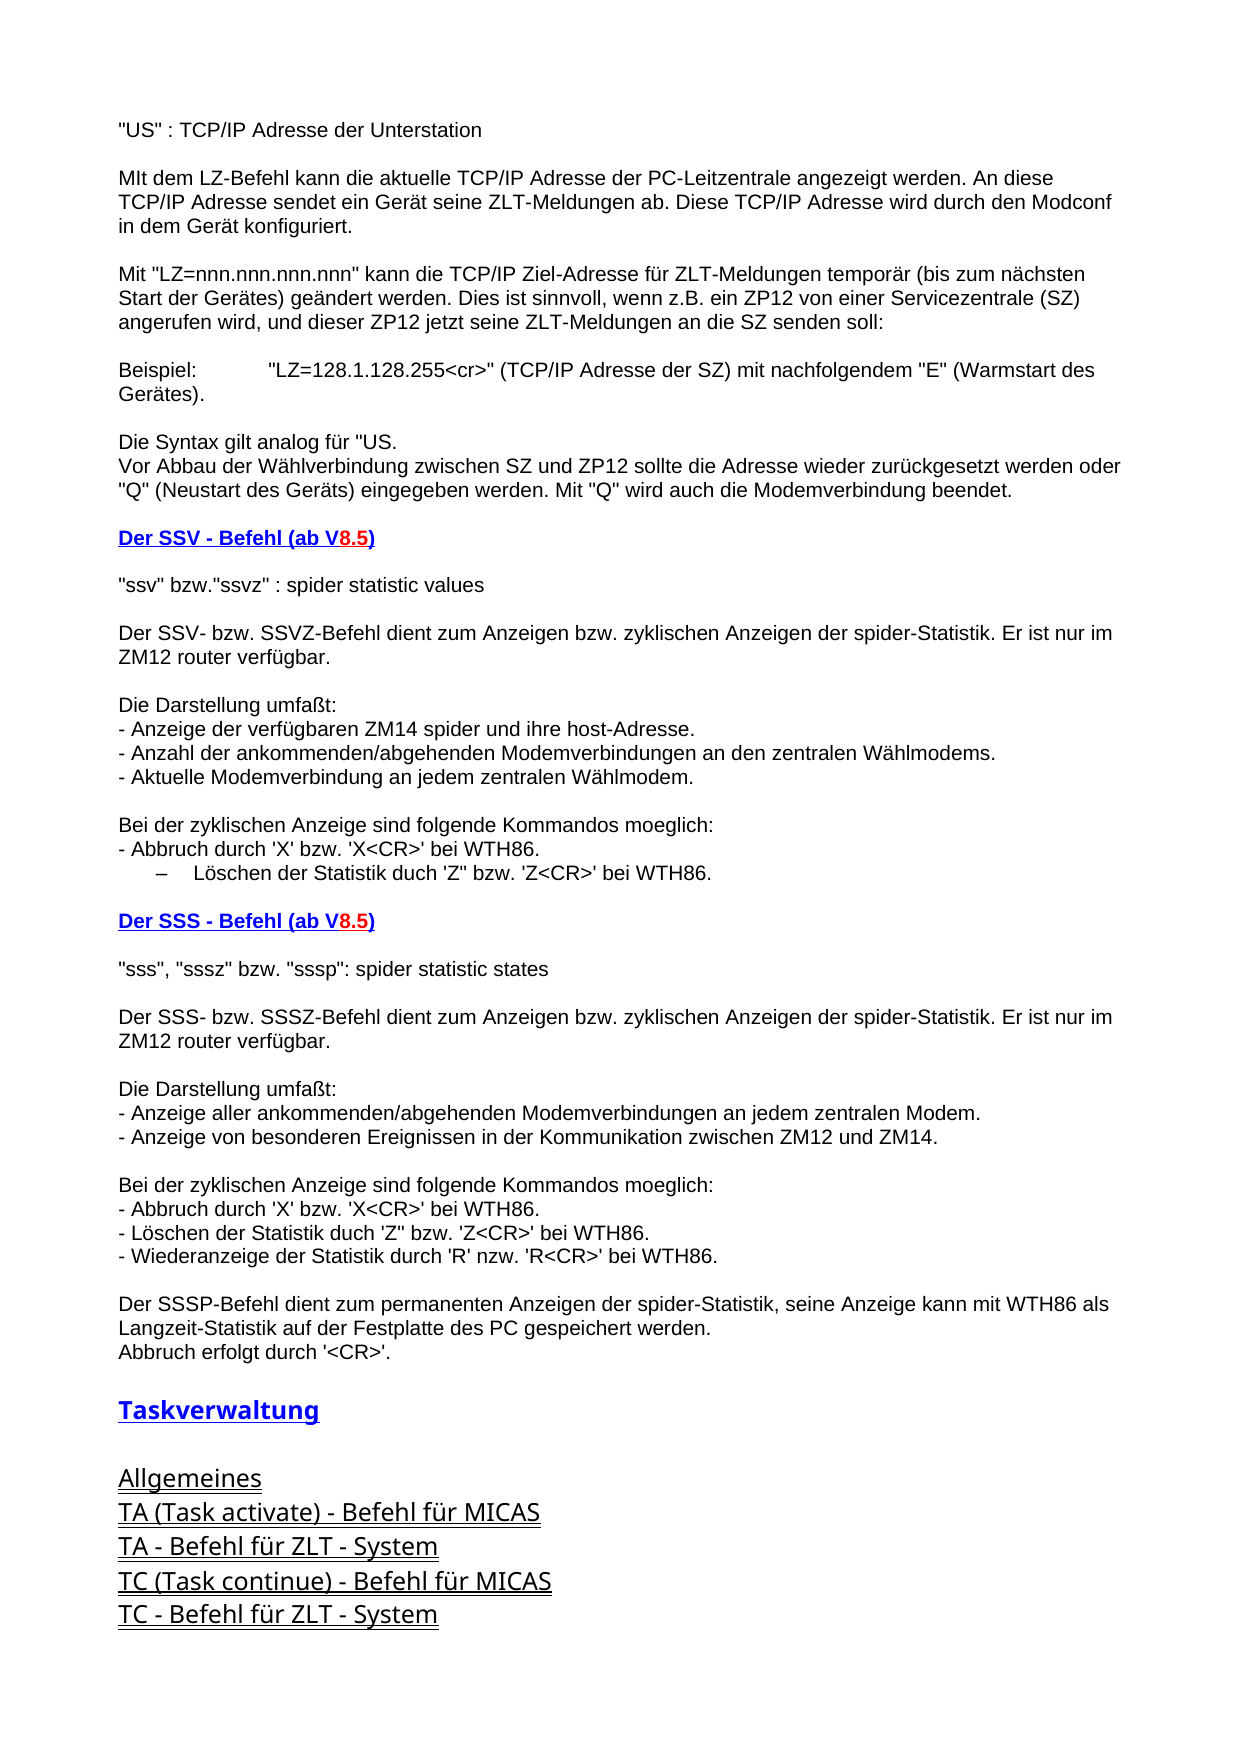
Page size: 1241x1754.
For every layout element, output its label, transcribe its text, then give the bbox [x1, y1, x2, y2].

text Die Darstellung umfaßt: [118, 1077, 1122, 1101]
text Taskverwaltung [118, 1393, 1122, 1427]
text - Anzeige aller ankommenden/abgehenden Modemverbindungen an jedem zentralen Modem. [118, 1101, 1122, 1124]
text Der SSS- bzw. SSSZ-Befehl dient zum Anzeigen bzw. zyklischen Anzeigen der spider-Statistik. Er ist nur im ZM12 router verfügbar. [118, 1005, 1122, 1053]
text - Abbruch durch 'X' bzw. 'X<CR>' bei WTH86. [118, 837, 1122, 861]
text TA (Task activate) - Befehl für MICAS [118, 1495, 1122, 1529]
text "ssv" bzw."ssvz" : spider statistic values [118, 573, 1122, 597]
text - Aktuelle Modemverbindung an jedem zentralen Wählmodem. [118, 765, 1122, 789]
text Abbruch erfolgt durch '<CR>'. [118, 1340, 1122, 1364]
text TC - Befehl für ZLT - System [118, 1597, 1122, 1631]
text - Anzeige von besonderen Ereignissen in der Kommunikation zwischen ZM12 und ZM14. [118, 1124, 1122, 1148]
text Der SSV - Befehl (ab V8.5) [118, 525, 1122, 549]
text Die Darstellung umfaßt: [118, 693, 1122, 717]
text - Löschen der Statistik duch 'Z" bzw. 'Z<CR>' bei WTH86. [118, 1220, 1122, 1244]
text Der SSS - Befehl (ab V8.5) [118, 909, 1122, 933]
text Vor Abbau der Wählverbindung zwischen SZ und ZP12 sollte die Adresse wieder zurückgesetzt werden oder "Q" (Neustart des Geräts) eingegeben werden. Mit "Q" wird auch die Modemverbindung beendet. [118, 453, 1122, 501]
text Der SSV- bzw. SSVZ-Befehl dient zum Anzeigen bzw. zyklischen Anzeigen der spider-Statistik. Er ist nur im ZM12 router verfügbar. [118, 621, 1122, 669]
text Beispiel: "LZ=128.1.128.255<cr>" (TCP/IP Adresse der SZ) mit nachfolgendem "E" (Warmstart des Gerätes). [118, 358, 1122, 406]
text Mit "LZ=nnn.nnn.nnn.nnn" kann die TCP/IP Ziel-Adresse für ZLT-Meldungen temporär (bis zum nächsten Start der Gerätes) geändert werden. Dies ist sinnvoll, wenn z.B. ein ZP12 von einer Servicezentrale (SZ) angerufen wird, und dieser ZP12 jetzt seine ZLT-Meldungen an die SZ senden soll: [118, 262, 1122, 334]
text Bei der zyklischen Anzeige sind folgende Kommandos moeglich: [118, 813, 1122, 837]
text "sss", "sssz" bzw. "sssp": spider statistic states [118, 957, 1122, 981]
text Bei der zyklischen Anzeige sind folgende Kommandos moeglich: [118, 1172, 1122, 1196]
text - Wiederanzeige der Statistik durch 'R' nzw. 'R<CR>' bei WTH86. [118, 1244, 1122, 1268]
text TC (Task continue) - Befehl für MICAS [118, 1563, 1122, 1597]
text TA - Befehl für ZLT - System [118, 1529, 1122, 1563]
text - Anzeige der verfügbaren ZM14 spider und ihre host-Adresse. [118, 717, 1122, 741]
list Löschen der Statistik duch 'Z" bzw. 'Z<CR>' bei WTH86. [156, 861, 1122, 885]
text Allgemeines [118, 1461, 1122, 1495]
text Die Syntax gilt analog für "US. [118, 429, 1122, 453]
text Der SSSP-Befehl dient zum permanenten Anzeigen der spider-Statistik, seine Anzeige kann mit WTH86 als Langzeit-Statistik auf der Festplatte des PC gespeichert werden. [118, 1292, 1122, 1340]
text - Abbruch durch 'X' bzw. 'X<CR>' bei WTH86. [118, 1196, 1122, 1220]
text MIt dem LZ-Befehl kann die aktuelle TCP/IP Adresse der PC-Leitzentrale angezeigt werden. An diese TCP/IP Adresse sendet ein Gerät seine ZLT-Meldungen ab. Diese TCP/IP Adresse wird durch den Modconf in dem Gerät konfiguriert. [118, 166, 1122, 238]
text - Anzahl der ankommenden/abgehenden Modemverbindungen an den zentralen Wählmodems. [118, 741, 1122, 765]
text "US" : TCP/IP Adresse der Unterstation [118, 118, 1122, 142]
